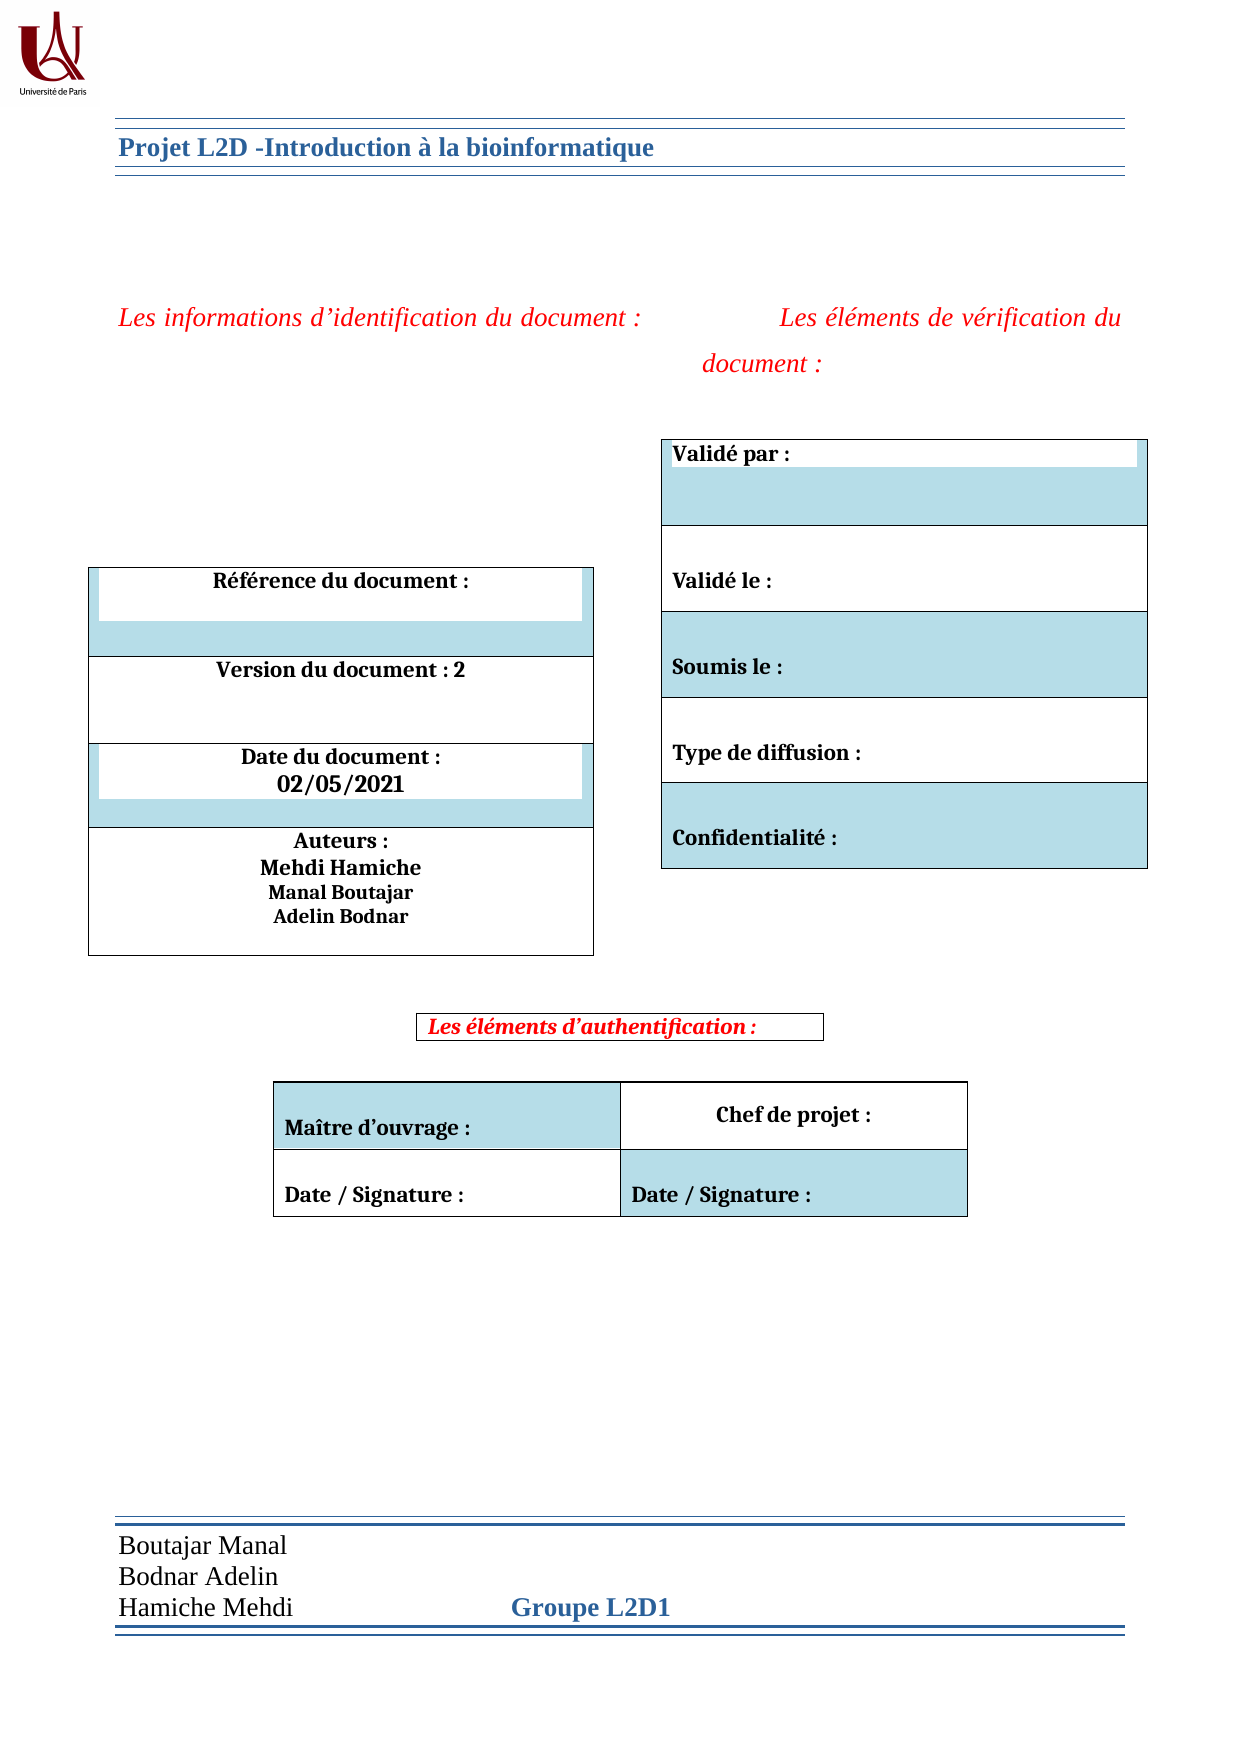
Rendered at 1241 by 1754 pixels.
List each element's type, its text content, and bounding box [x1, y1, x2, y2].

table_cell Soumis le : [662, 612, 1147, 697]
table_header Chef de projet : [621, 1083, 967, 1148]
table_cell Type de diffusion : [662, 698, 1147, 782]
table_cell Date / Signature : [621, 1150, 967, 1216]
table_cell Validé le : [662, 526, 1147, 611]
table_cell Confidentialité : [662, 783, 1147, 868]
table_cell Version du document : 2 [89, 657, 593, 742]
table_cell Date / Signature : [274, 1150, 620, 1216]
table_cell Auteurs : Mehdi Hamiche Manal Boutajar Adelin Bodnar [582, 828, 593, 955]
picture [0, 0, 101, 107]
table_cell Auteurs : Mehdi Hamiche Manal Boutajar Adelin Bodnar [89, 828, 99, 955]
table_header Validé par : [662, 440, 1147, 525]
table_header Référence du document : [89, 568, 593, 656]
text Les informations d’identification du document : Les éléments de vérification du document : [118, 301, 1122, 378]
table_cell Date du document : 02/05/2021 [89, 744, 593, 827]
table_header Maître d’ouvrage : [274, 1083, 620, 1148]
